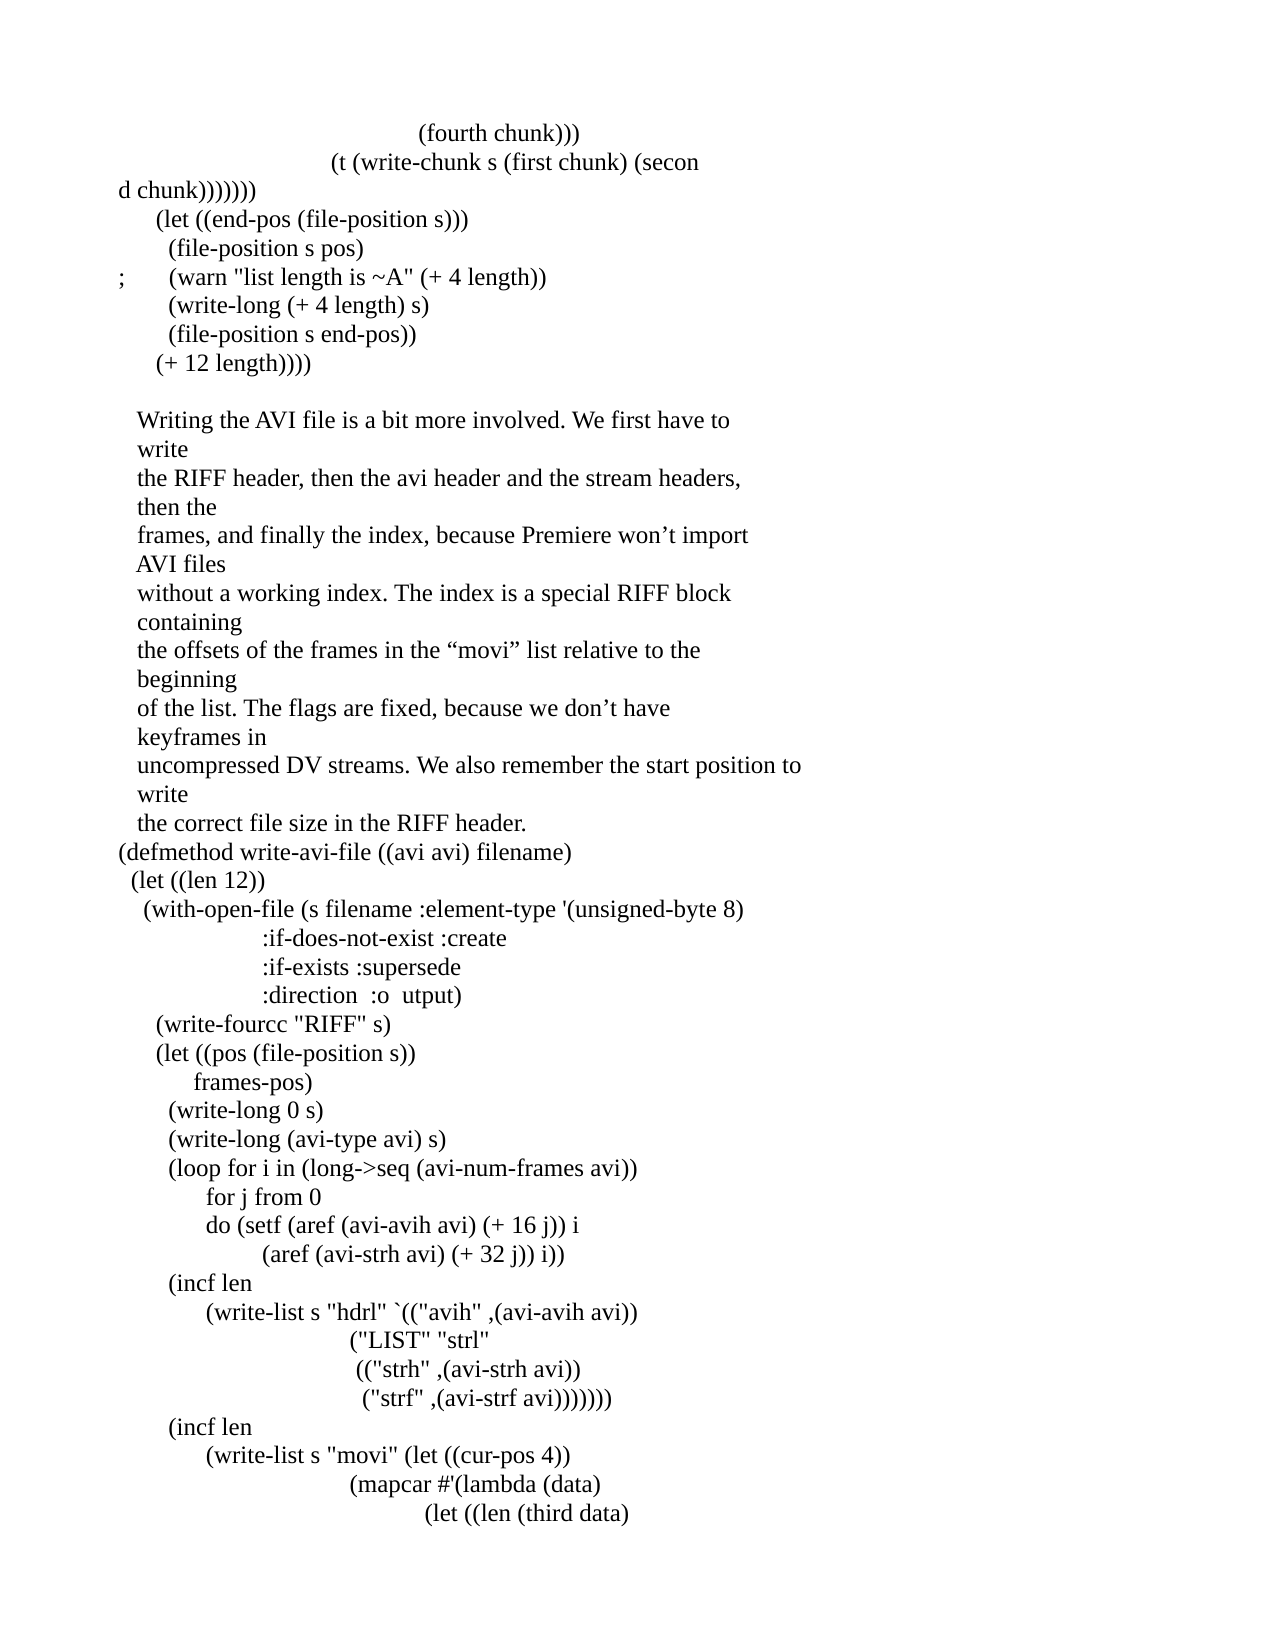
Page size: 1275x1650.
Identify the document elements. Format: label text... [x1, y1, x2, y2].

text (let ((len (third data) [118, 1498, 1157, 1527]
text :direction :o utput) [118, 981, 1157, 1009]
text frames-pos) [118, 1067, 1157, 1096]
text (write-long (avi-type avi) s) [118, 1124, 1157, 1153]
text (incf len [118, 1412, 1157, 1441]
text without a working index. The index is a special RIFF block [118, 578, 1157, 607]
text the RIFF header, then the avi header and the stream headers, [118, 463, 1157, 492]
text the offsets of the frames in the “movi” list relative to the [118, 636, 1157, 664]
text ("LIST" "strl" [118, 1326, 1157, 1354]
text beginning [118, 664, 1157, 693]
text (defmethod write-avi-file ((avi avi) filename) [118, 837, 1157, 866]
text (with-open-file (s filename :element-type '(unsigned-byte 8) [118, 894, 1157, 923]
text (file-position s pos) [118, 233, 1157, 262]
text containing [118, 607, 1157, 636]
text (t (write-chunk s (first chunk) (secon [118, 147, 1157, 176]
text AVI files [118, 549, 1157, 578]
text (write-long (+ 4 length) s) [118, 291, 1157, 319]
text (let ((len 12)) [118, 866, 1157, 894]
text (fourth chunk))) [118, 118, 1157, 147]
text (file-position s end-pos)) [118, 319, 1157, 348]
text uncompressed DV streams. We also remember the start position to [118, 751, 1157, 779]
text ; (warn "list length is ~A" (+ 4 length)) [118, 262, 1157, 291]
text then the [118, 492, 1157, 521]
text the correct file size in the RIFF header. [118, 808, 1157, 837]
text (mapcar #'(lambda (data) [118, 1469, 1157, 1498]
text (let ((end-pos (file-position s))) [118, 204, 1157, 233]
text (aref (avi-strh avi) (+ 32 j)) i)) [118, 1239, 1157, 1268]
text ("strf" ,(avi-strf avi))))))) [118, 1383, 1157, 1412]
text (write-fourcc "RIFF" s) [118, 1009, 1157, 1038]
text for j from 0 [118, 1182, 1157, 1211]
text frames, and finally the index, because Premiere won’t import [118, 521, 1157, 549]
text (let ((pos (file-position s)) [118, 1038, 1157, 1067]
text write [118, 779, 1157, 808]
text (incf len [118, 1268, 1157, 1297]
text (write-list s "movi" (let ((cur-pos 4)) [118, 1441, 1157, 1469]
text (write-list s "hdrl" `(("avih" ,(avi-avih avi)) [118, 1297, 1157, 1326]
text (("strh" ,(avi-strh avi)) [118, 1354, 1157, 1383]
text :if-exists :supersede [118, 952, 1157, 981]
text of the list. The flags are fixed, because we don’t have [118, 693, 1157, 722]
text (+ 12 length)))) [118, 348, 1157, 377]
text keyframes in [118, 722, 1157, 751]
text Writing the AVI file is a bit more involved. We first have to [118, 406, 1157, 434]
text (write-long 0 s) [118, 1096, 1157, 1124]
text write [118, 434, 1157, 463]
text do (setf (aref (avi-avih avi) (+ 16 j)) i [118, 1211, 1157, 1239]
text d chunk))))))) [118, 176, 1157, 204]
text :if-does-not-exist :create [118, 923, 1157, 952]
text (loop for i in (long->seq (avi-num-frames avi)) [118, 1153, 1157, 1182]
